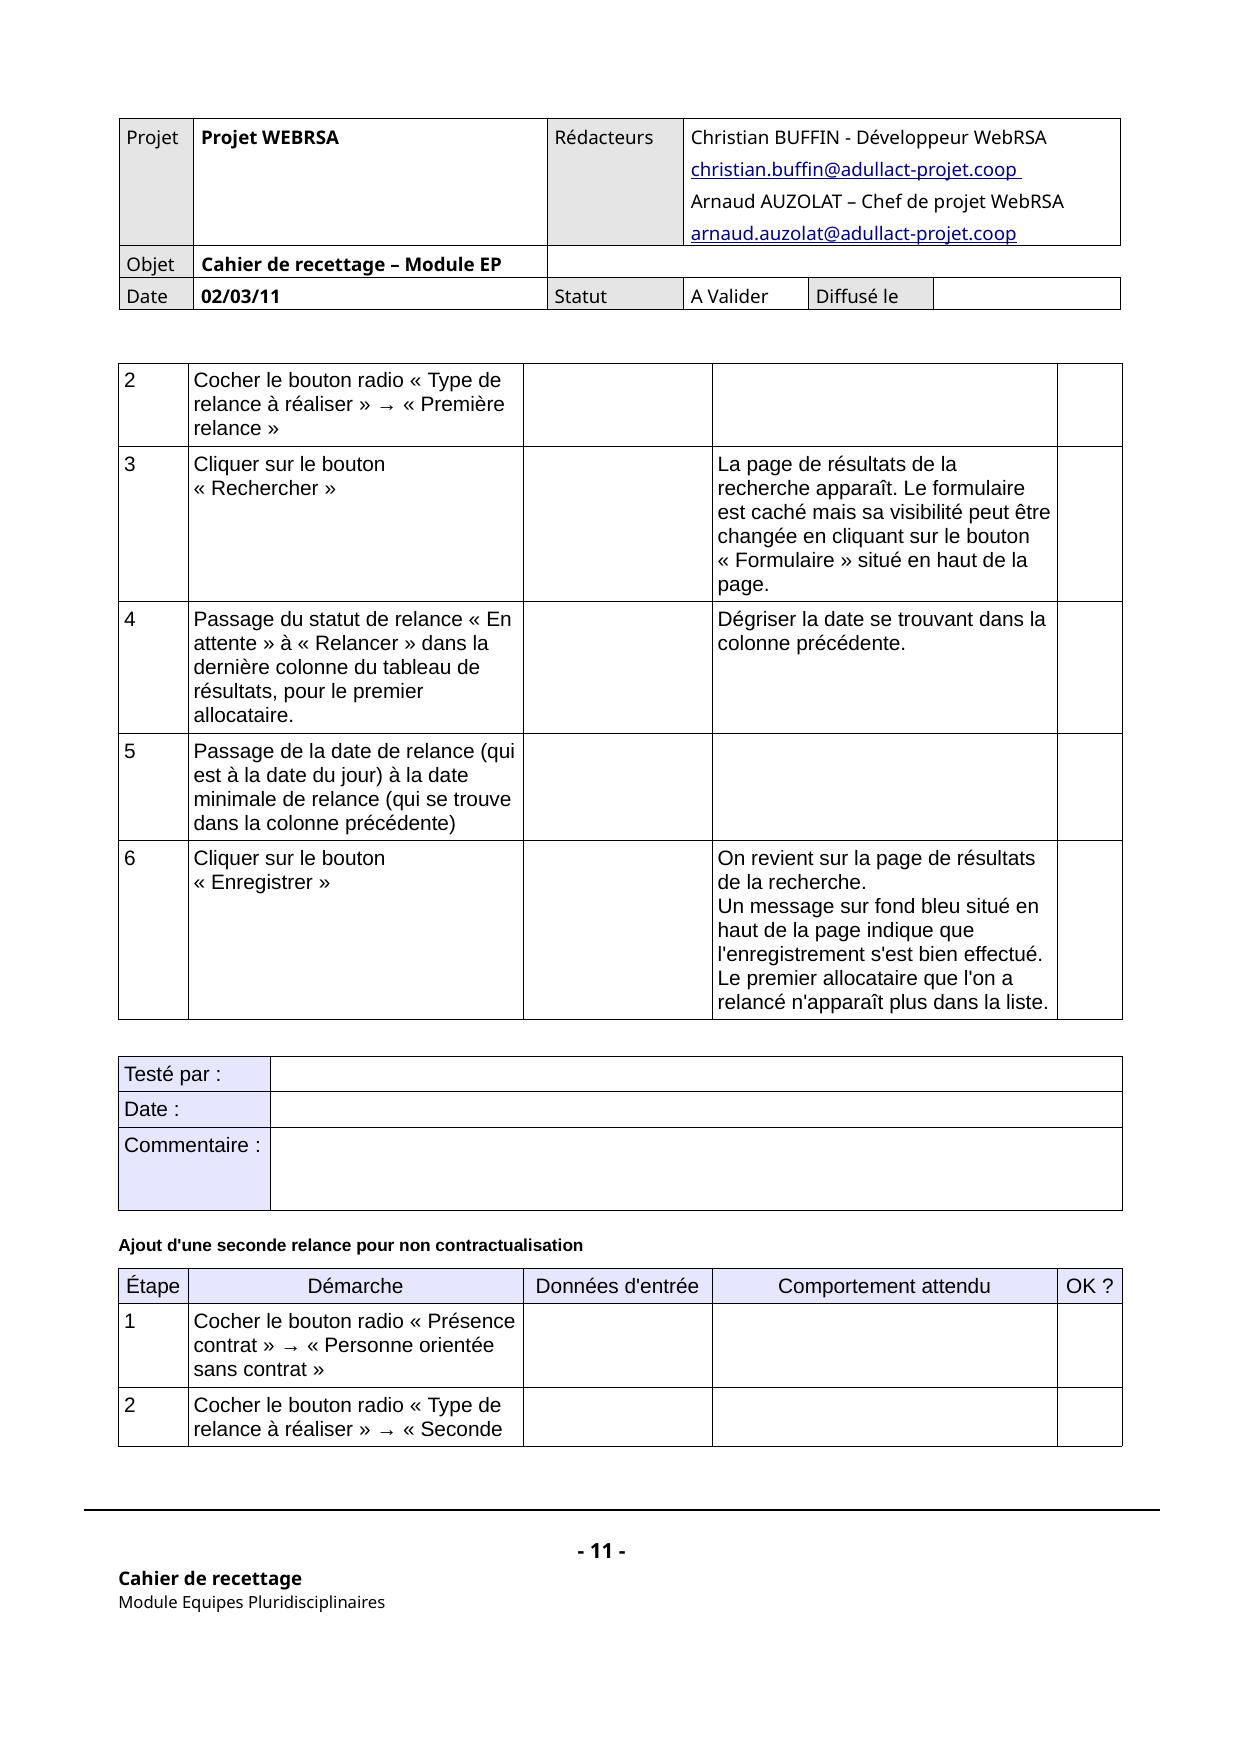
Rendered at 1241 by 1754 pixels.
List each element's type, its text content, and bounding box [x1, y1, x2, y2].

table_cell 1 [119, 1304, 188, 1387]
table_cell [713, 734, 1057, 840]
table_cell 3 [119, 447, 188, 601]
table_cell [524, 1304, 712, 1387]
table_cell [524, 364, 712, 446]
table_cell [1058, 364, 1122, 446]
table_cell Date : [119, 1092, 270, 1127]
table_header OK ? [1058, 1269, 1122, 1303]
table_cell Commentaire : [119, 1128, 270, 1210]
table_cell [713, 1388, 1057, 1446]
table_cell Cliquer sur le bouton « Rechercher » [189, 447, 523, 601]
table_cell Cocher le bouton radio « Présence contrat » → « Personne orientée sans contrat » [189, 1304, 523, 1387]
table_cell 6 [119, 841, 188, 1019]
table_cell [524, 841, 712, 1019]
table_cell La page de résultats de la recherche apparaît. Le formulaire est caché mais sa visibilité peut être changée en cliquant sur le bouton « Formulaire » situé en haut de la page. [713, 447, 1057, 601]
table_header [271, 1057, 1122, 1091]
table_cell [1058, 1304, 1122, 1387]
table_cell Passage de la date de relance (qui est à la date du jour) à la date minimale de relance (qui se trouve dans la colonne précédente) [189, 734, 523, 840]
table_header Données d'entrée [524, 1269, 712, 1303]
table_cell [1058, 841, 1122, 1019]
table_cell [1058, 602, 1122, 733]
table_cell [524, 1388, 712, 1446]
table_cell 5 [119, 734, 188, 840]
table_header Comportement attendu [713, 1269, 1057, 1303]
table_cell [271, 1128, 1122, 1210]
table_cell [1058, 447, 1122, 601]
table_cell [713, 1304, 1057, 1387]
subtitle Ajout d'une seconde relance pour non contractualisation [118, 1235, 1122, 1255]
table_cell 2 [119, 1388, 188, 1446]
table_cell Cocher le bouton radio « Type de relance à réaliser » → « Première relance » [189, 364, 523, 446]
table_header Étape [119, 1269, 188, 1303]
table_header Testé par : [119, 1057, 270, 1091]
table_cell [1058, 1388, 1122, 1446]
table_cell On revient sur la page de résultats de la recherche. Un message sur fond bleu situé en haut de la page indique que l'enregistrement s'est bien effectué. Le premier allocataire que l'on a relancé n'apparaît plus dans la liste. [713, 841, 1057, 1019]
table_cell Passage du statut de relance « En attente » à « Relancer » dans la dernière colonne du tableau de résultats, pour le premier allocataire. [189, 602, 523, 733]
table_cell [524, 602, 712, 733]
table_cell Cliquer sur le bouton « Enregistrer » [189, 841, 523, 1019]
table_cell [1058, 734, 1122, 840]
table_cell 4 [119, 602, 188, 733]
table_cell 2 [119, 364, 188, 446]
table_cell [713, 364, 1057, 446]
table_cell [271, 1092, 1122, 1127]
table_cell Cocher le bouton radio « Type de relance à réaliser » → « Seconde [189, 1388, 523, 1446]
table_header Démarche [189, 1269, 523, 1303]
table_cell Dégriser la date se trouvant dans la colonne précédente. [713, 602, 1057, 733]
table_cell [524, 447, 712, 601]
table_cell [524, 734, 712, 840]
